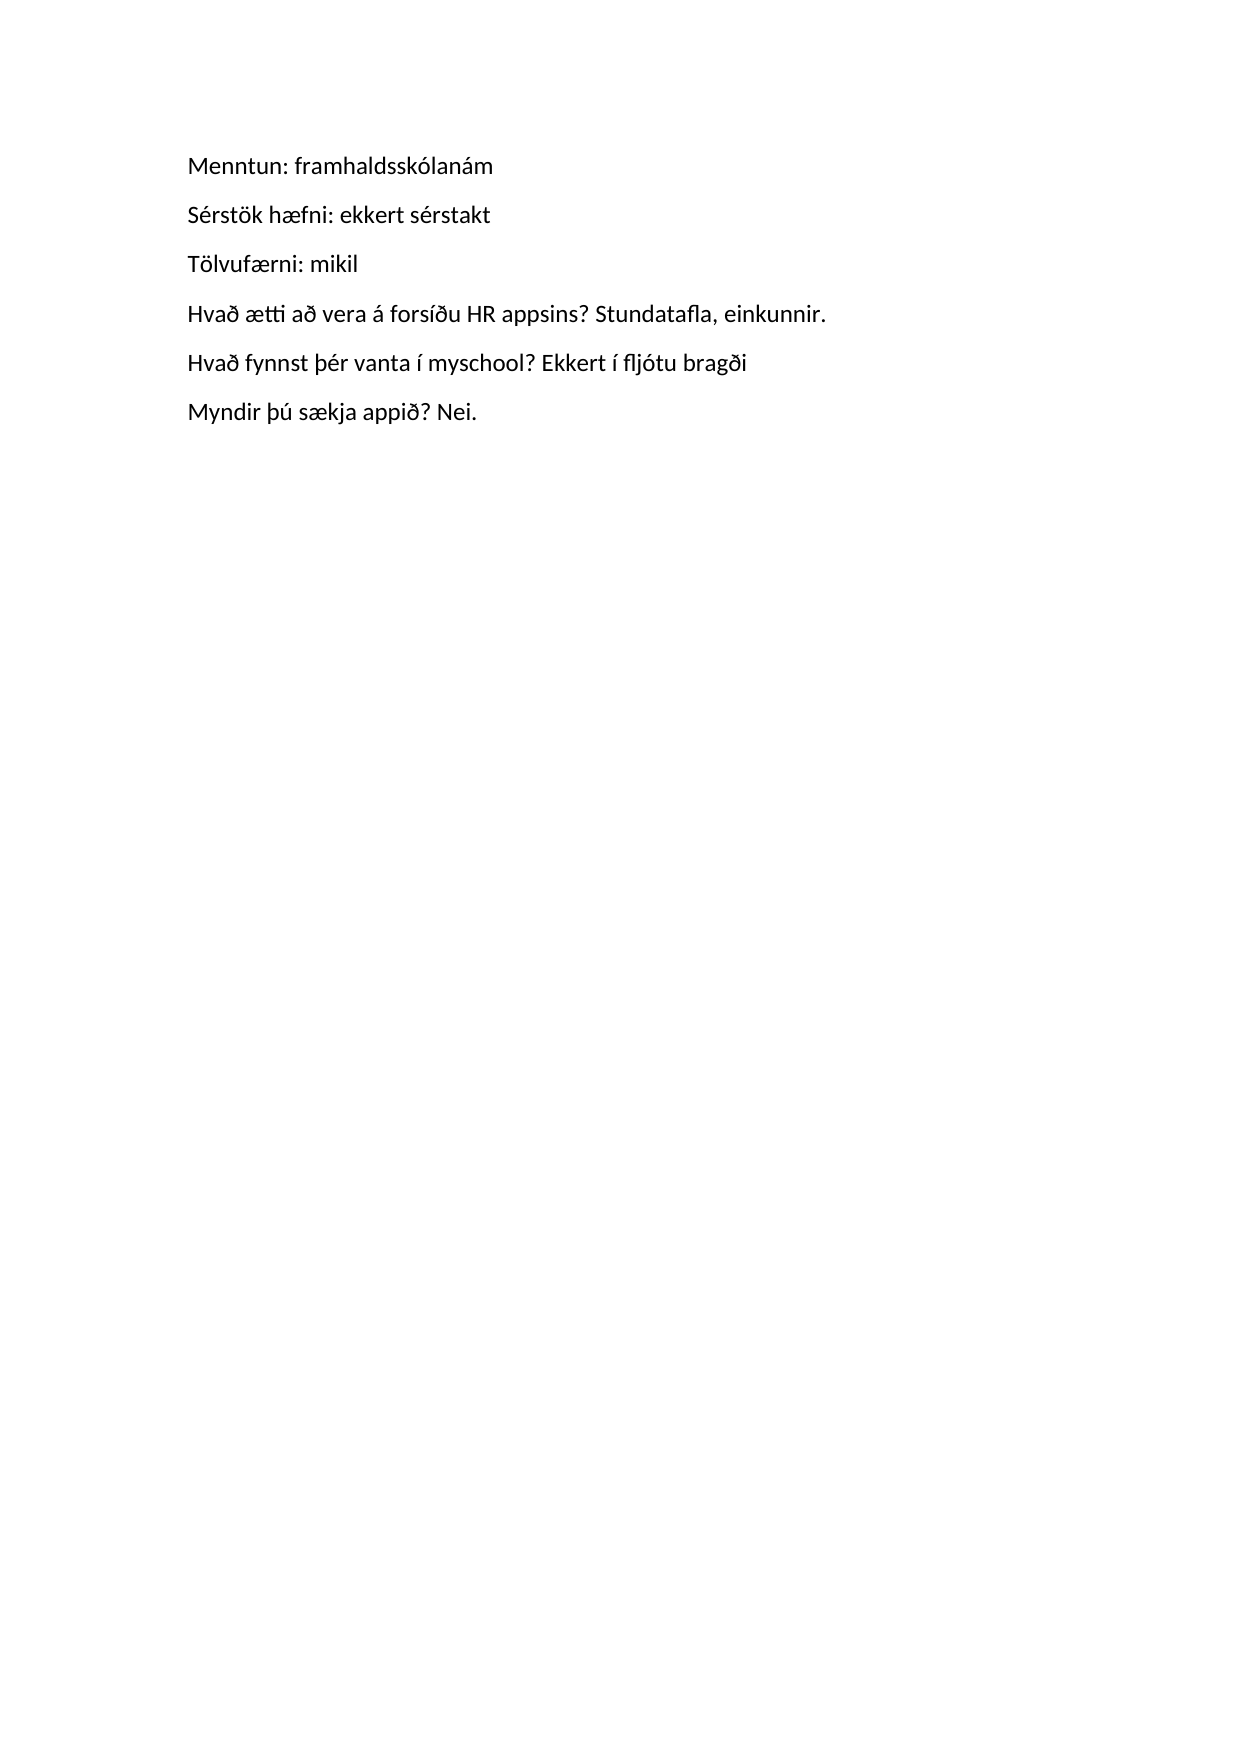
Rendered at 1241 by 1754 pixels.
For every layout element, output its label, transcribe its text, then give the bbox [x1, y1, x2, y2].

text Menntun: framhaldsskólanám [187, 150, 1090, 181]
text Hvað ætti að vera á forsíðu HR appsins? Stundatafla, einkunnir. [187, 298, 1090, 328]
text Hvað fynnst þér vanta í myschool? Ekkert í fljótu bragði [187, 347, 1090, 378]
text Sérstök hæfni: ekkert sérstakt [187, 199, 1090, 230]
text Myndir þú sækja appið? Nei. [187, 396, 1090, 427]
text Tölvufærni: mikil [187, 248, 1090, 279]
